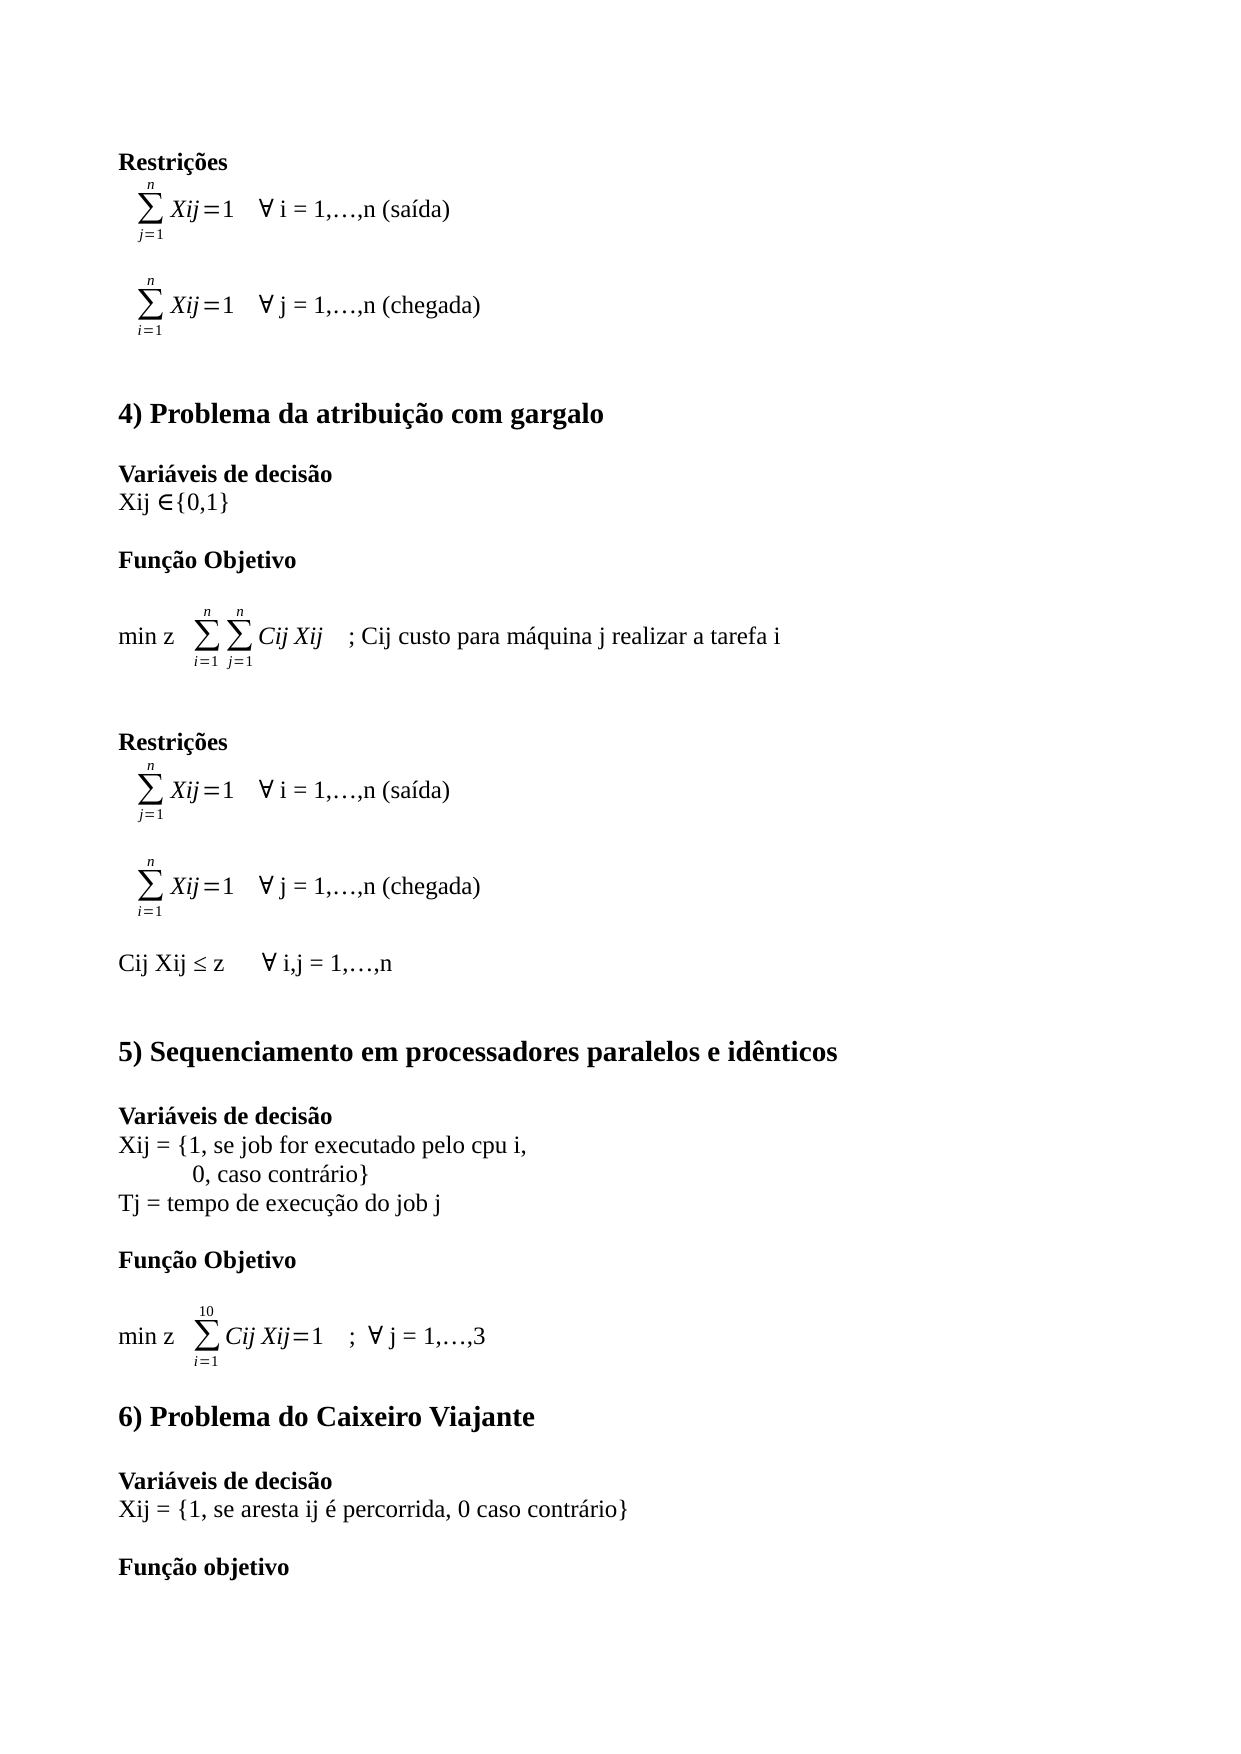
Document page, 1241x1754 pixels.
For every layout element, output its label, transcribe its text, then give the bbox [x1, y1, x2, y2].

text 0, caso contrário} [118, 1159, 1122, 1188]
text Tj = tempo de execução do job j [118, 1188, 1122, 1216]
text ∀ j = 1,…,n (chegada) [118, 272, 1122, 339]
text Variáveis de decisão [118, 1101, 1122, 1130]
text Restrições [118, 727, 1122, 756]
text 5) Sequenciamento em processadores paralelos e idênticos [118, 1034, 1122, 1068]
text ∀ i = 1,…,n (saída) [118, 176, 1122, 243]
text ∀ j = 1,…,n (chegada) [118, 852, 1122, 919]
text Função Objetivo [118, 1245, 1122, 1274]
text Cij Xij ≤ z ∀ i,j = 1,…,n [118, 948, 1122, 977]
text Xij = {1, se job for executado pelo cpu i, [118, 1130, 1122, 1159]
text Variáveis de decisão [118, 459, 1122, 487]
text min z ; Cij custo para máquina j realizar a tarefa i [118, 602, 1122, 670]
text Xij = {1, se aresta ij é percorrida, 0 caso contrário} [118, 1494, 1122, 1523]
text min z ; ∀ j = 1,…,3 [118, 1303, 1122, 1370]
text ∀ i = 1,…,n (saída) [118, 756, 1122, 823]
text Restrições [118, 147, 1122, 176]
text Função Objetivo [118, 545, 1122, 574]
text Função objetivo [118, 1552, 1122, 1581]
text Variáveis de decisão [118, 1466, 1122, 1494]
text 6) Problema do Caixeiro Viajante [118, 1399, 1122, 1432]
text Xij ∈{0,1} [118, 487, 1122, 516]
text 4) Problema da atribuição com gargalo [118, 396, 1122, 430]
